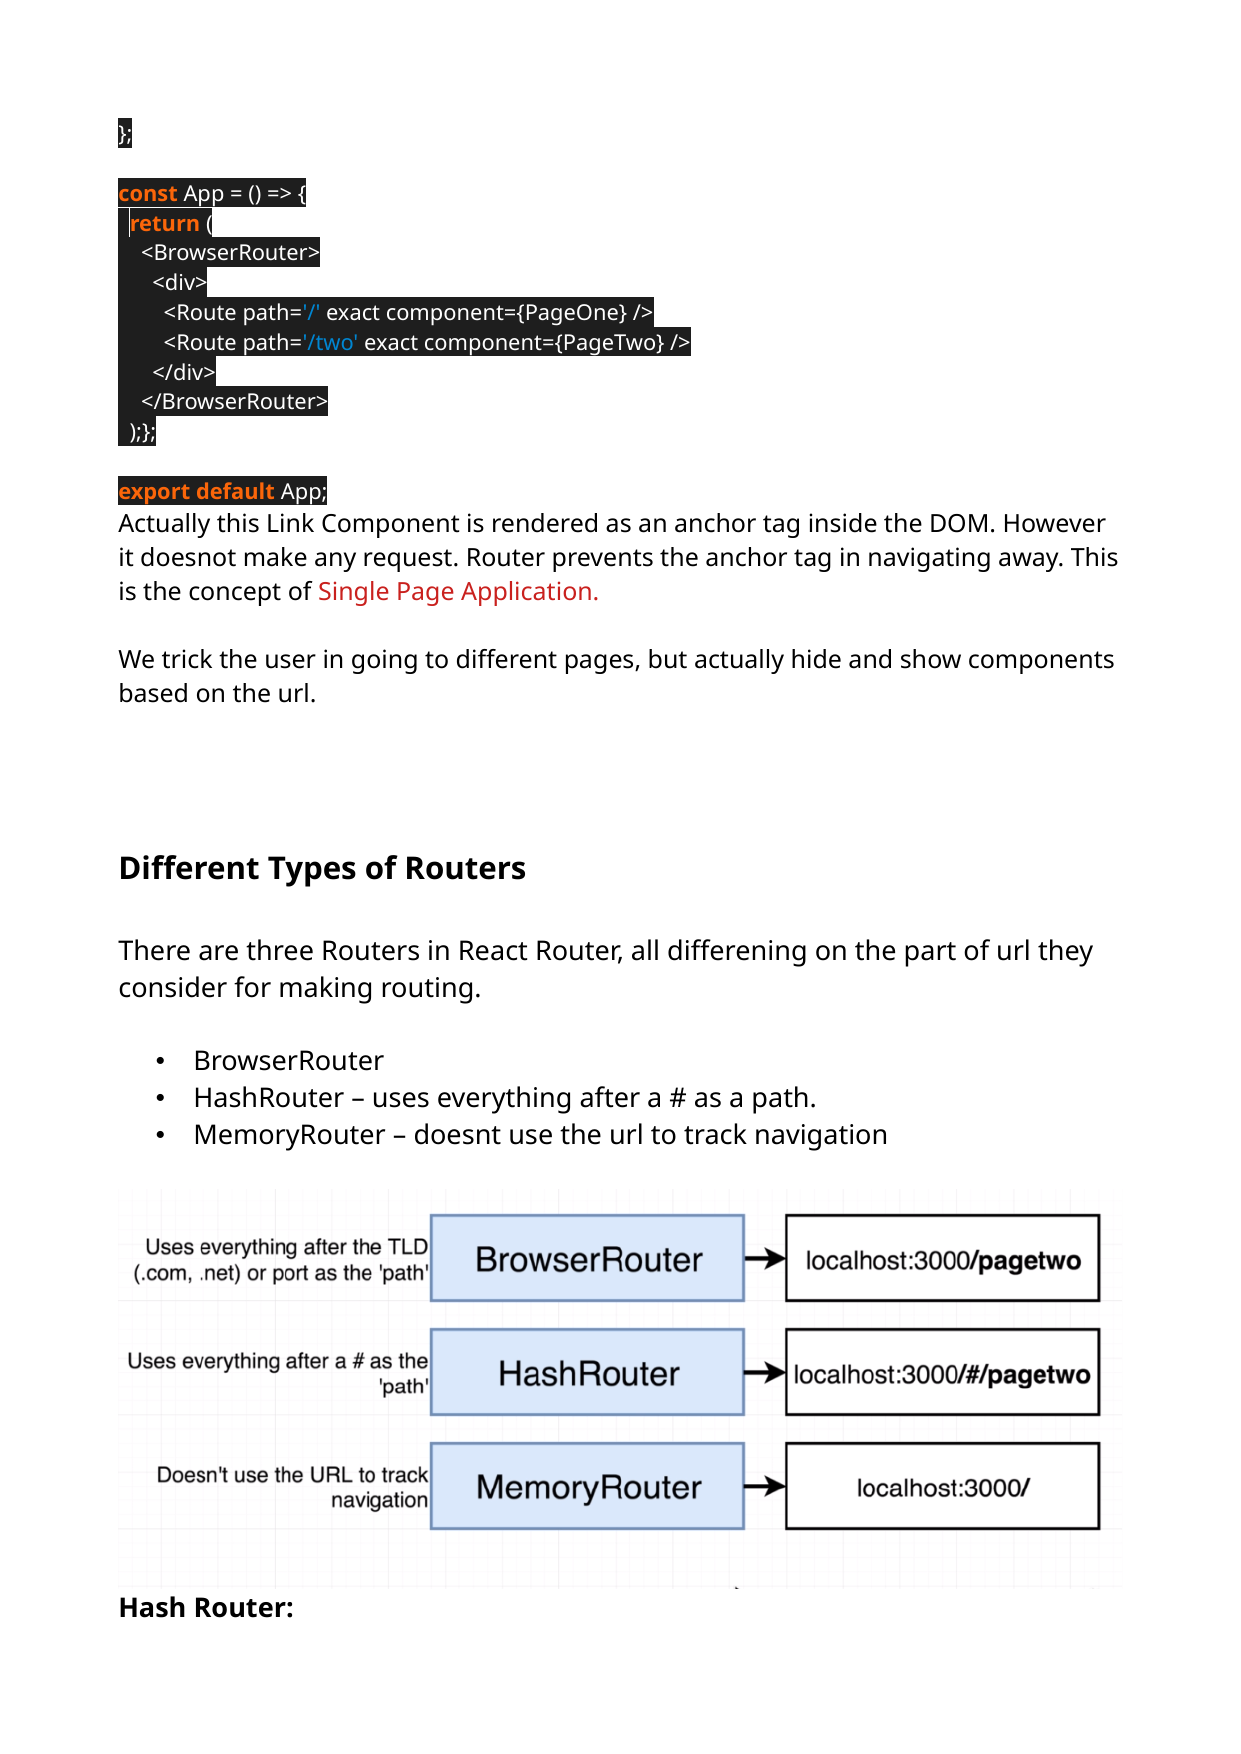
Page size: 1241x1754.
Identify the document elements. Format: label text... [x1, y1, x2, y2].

text }; [118, 118, 1122, 148]
text There are three Routers in React Router, all differening on the part of url they consider for making routing. [118, 931, 1122, 1005]
text Hash Router: [118, 1589, 1122, 1625]
text const App = () => { [118, 178, 1122, 207]
text <BrowserRouter> [118, 237, 1122, 267]
list MemoryRouter – doesnt use the url to track navigation [156, 1116, 1122, 1152]
picture [118, 1189, 1123, 1589]
text Different Types of Routers [118, 846, 1122, 889]
text </div> [118, 356, 1122, 386]
list HashRouter – uses everything after a # as a path. [156, 1079, 1122, 1116]
text );}; [118, 416, 1122, 446]
text <Route path='/' exact component={PageOne} /> [118, 297, 1122, 327]
text return ( [118, 207, 1122, 237]
list BrowserRouter [156, 1042, 1122, 1079]
text export default App; [118, 476, 1122, 505]
text Actually this Link Component is rendered as an anchor tag inside the DOM. However it doesnot make any request. Router prevents the anchor tag in navigating away. This is the concept of Single Page Application. [118, 505, 1122, 608]
text </BrowserRouter> [118, 386, 1122, 416]
text <div> [118, 267, 1122, 297]
text <Route path='/two' exact component={PageTwo} /> [118, 327, 1122, 356]
text We trick the user in going to different pages, but actually hide and show components based on the url. [118, 642, 1122, 710]
